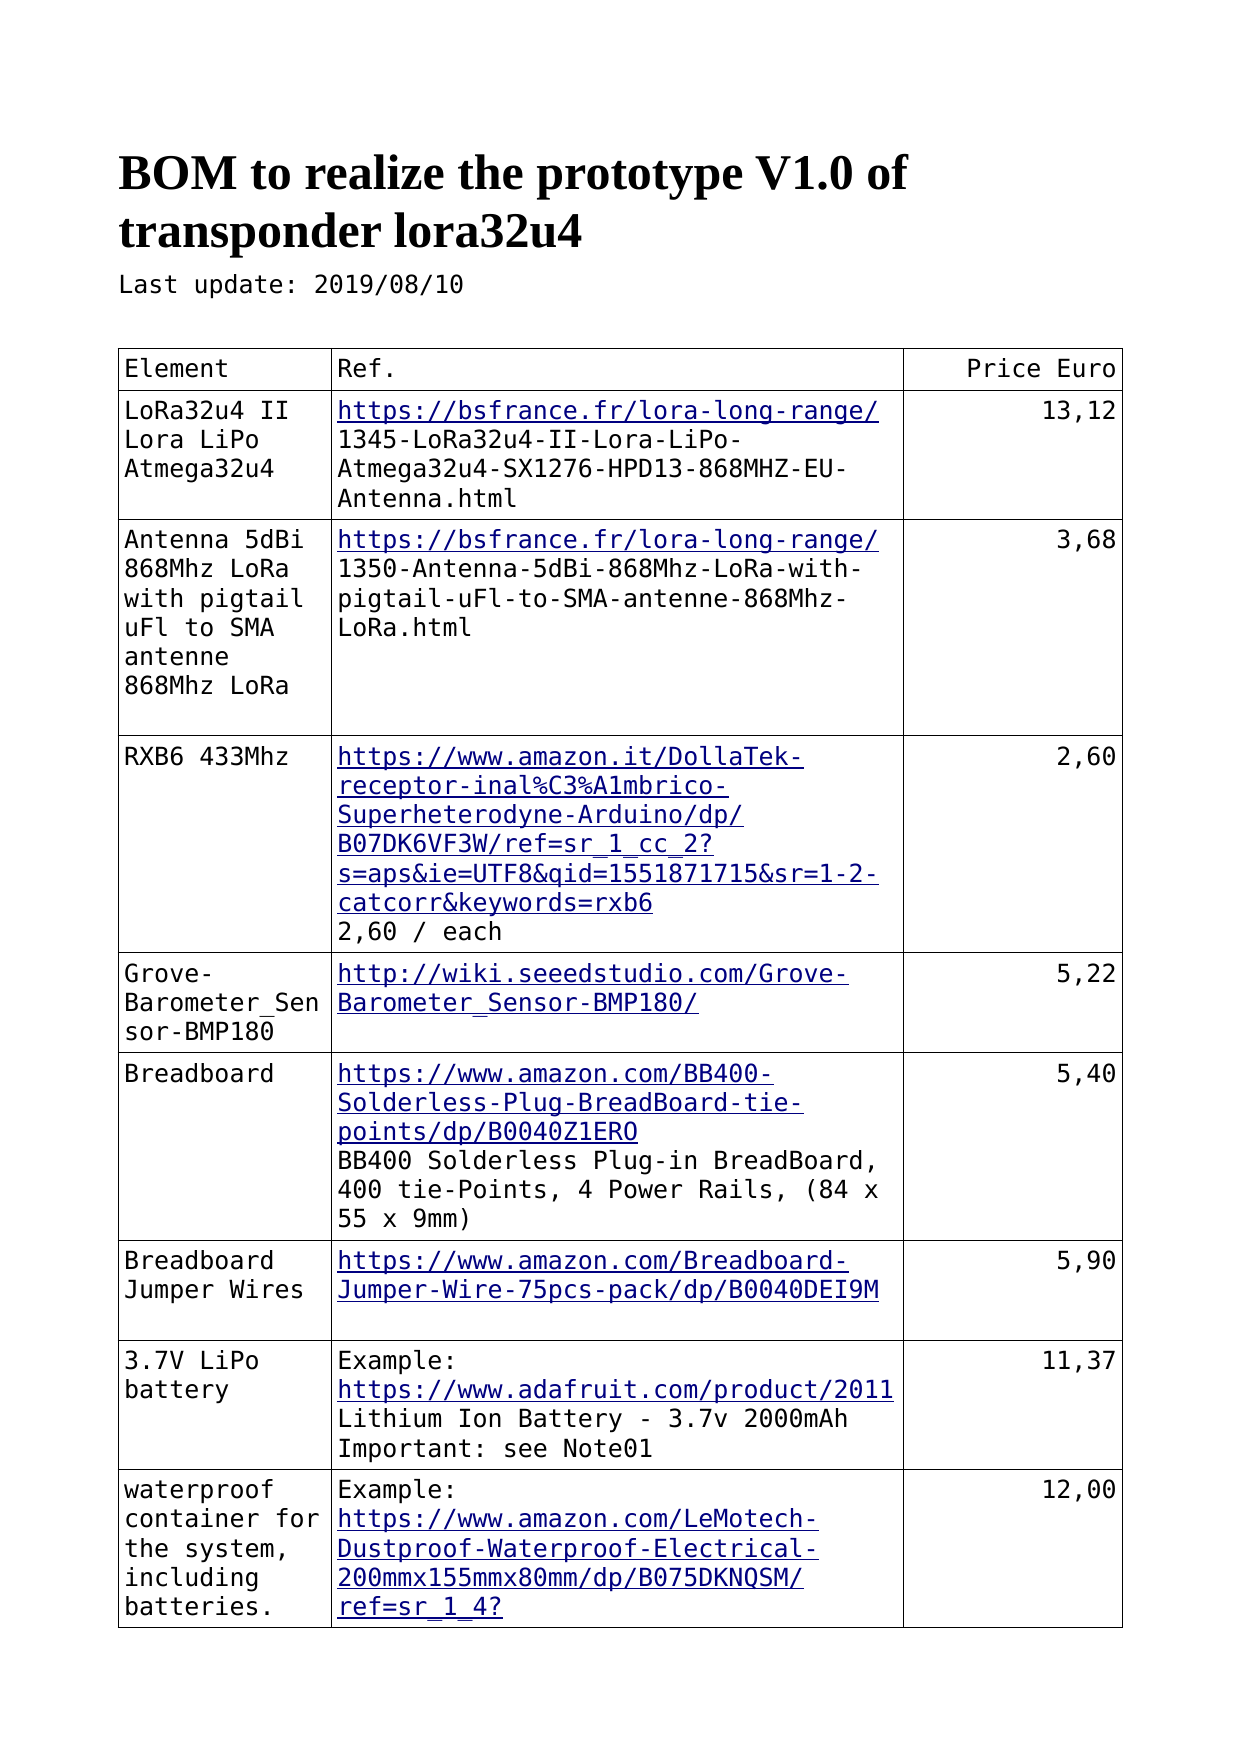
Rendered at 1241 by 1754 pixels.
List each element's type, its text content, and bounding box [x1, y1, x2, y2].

table_header Price Euro [904, 349, 1122, 389]
table_cell 5,40 [904, 1053, 1122, 1239]
table_cell https://bsfrance.fr/lora-long-range/ 1345-LoRa32u4-II-Lora-LiPo-Atmega32u4-SX1276-HPD13-868MHZ-EU-Antenna.html [332, 391, 903, 519]
table_cell https://www.amazon.com/BB400-Solderless-Plug-BreadBoard-tie-points/dp/B0040Z1ERO BB400 Solderless Plug-in BreadBoard, 400 tie-Points, 4 Power Rails, (84 x 55 x 9mm) [332, 1053, 903, 1239]
table_cell 2,60 [904, 736, 1122, 952]
text Last update: 2019/08/10 [118, 271, 1122, 300]
table_cell https://www.amazon.it/DollaTek-receptor-inal%C3%A1mbrico-Superheterodyne-Arduino/dp/B07DK6VF3W/ref=sr_1_cc_2?s=aps&ie=UTF8&qid=1551871715&sr=1-2-catcorr&keywords=rxb6 2,60 / each [332, 736, 903, 952]
subtitle BOM to realize the prototype V1.0 of transponder lora32u4 [118, 143, 1122, 258]
table_cell Breadboard [119, 1053, 331, 1239]
table_cell 12,00 [904, 1470, 1122, 1627]
table_cell 5,90 [904, 1241, 1122, 1339]
table_cell LoRa32u4 II Lora LiPo Atmega32u4 [119, 391, 331, 519]
table_cell 3,68 [904, 520, 1122, 735]
table_cell Antenna 5dBi 868Mhz LoRa with pigtail uFl to SMA antenne 868Mhz LoRa [119, 520, 331, 735]
table_cell 11,37 [904, 1341, 1122, 1469]
table_cell Breadboard Jumper Wires [119, 1241, 331, 1339]
table_header Ref. [332, 349, 903, 389]
table_cell Example: https://www.amazon.com/LeMotech-Dustproof-Waterproof-Electrical-200mmx155mmx80mm/dp/B075DKNQSM/ref=sr_1_4? [332, 1470, 903, 1627]
table_cell Example: https://www.adafruit.com/product/2011 Lithium Ion Battery - 3.7v 2000mAh Important: see Note01 [332, 1341, 903, 1469]
table_cell http://wiki.seeedstudio.com/Grove-Barometer_Sensor-BMP180/ [332, 953, 903, 1052]
table_cell 13,12 [904, 391, 1122, 519]
table_cell 5,22 [904, 953, 1122, 1052]
table_cell Grove-Barometer_Sensor-BMP180 [119, 953, 331, 1052]
table_cell 3.7V LiPo battery [119, 1341, 331, 1469]
table_cell RXB6 433Mhz [119, 736, 331, 952]
table_cell waterproof container for the system, including batteries. [119, 1470, 331, 1627]
table_header Element [119, 349, 331, 389]
table_cell https://www.amazon.com/Breadboard-Jumper-Wire-75pcs-pack/dp/B0040DEI9M [332, 1241, 903, 1339]
table_cell https://bsfrance.fr/lora-long-range/ 1350-Antenna-5dBi-868Mhz-LoRa-with-pigtail-uFl-to-SMA-antenne-868Mhz-LoRa.html [332, 520, 903, 735]
